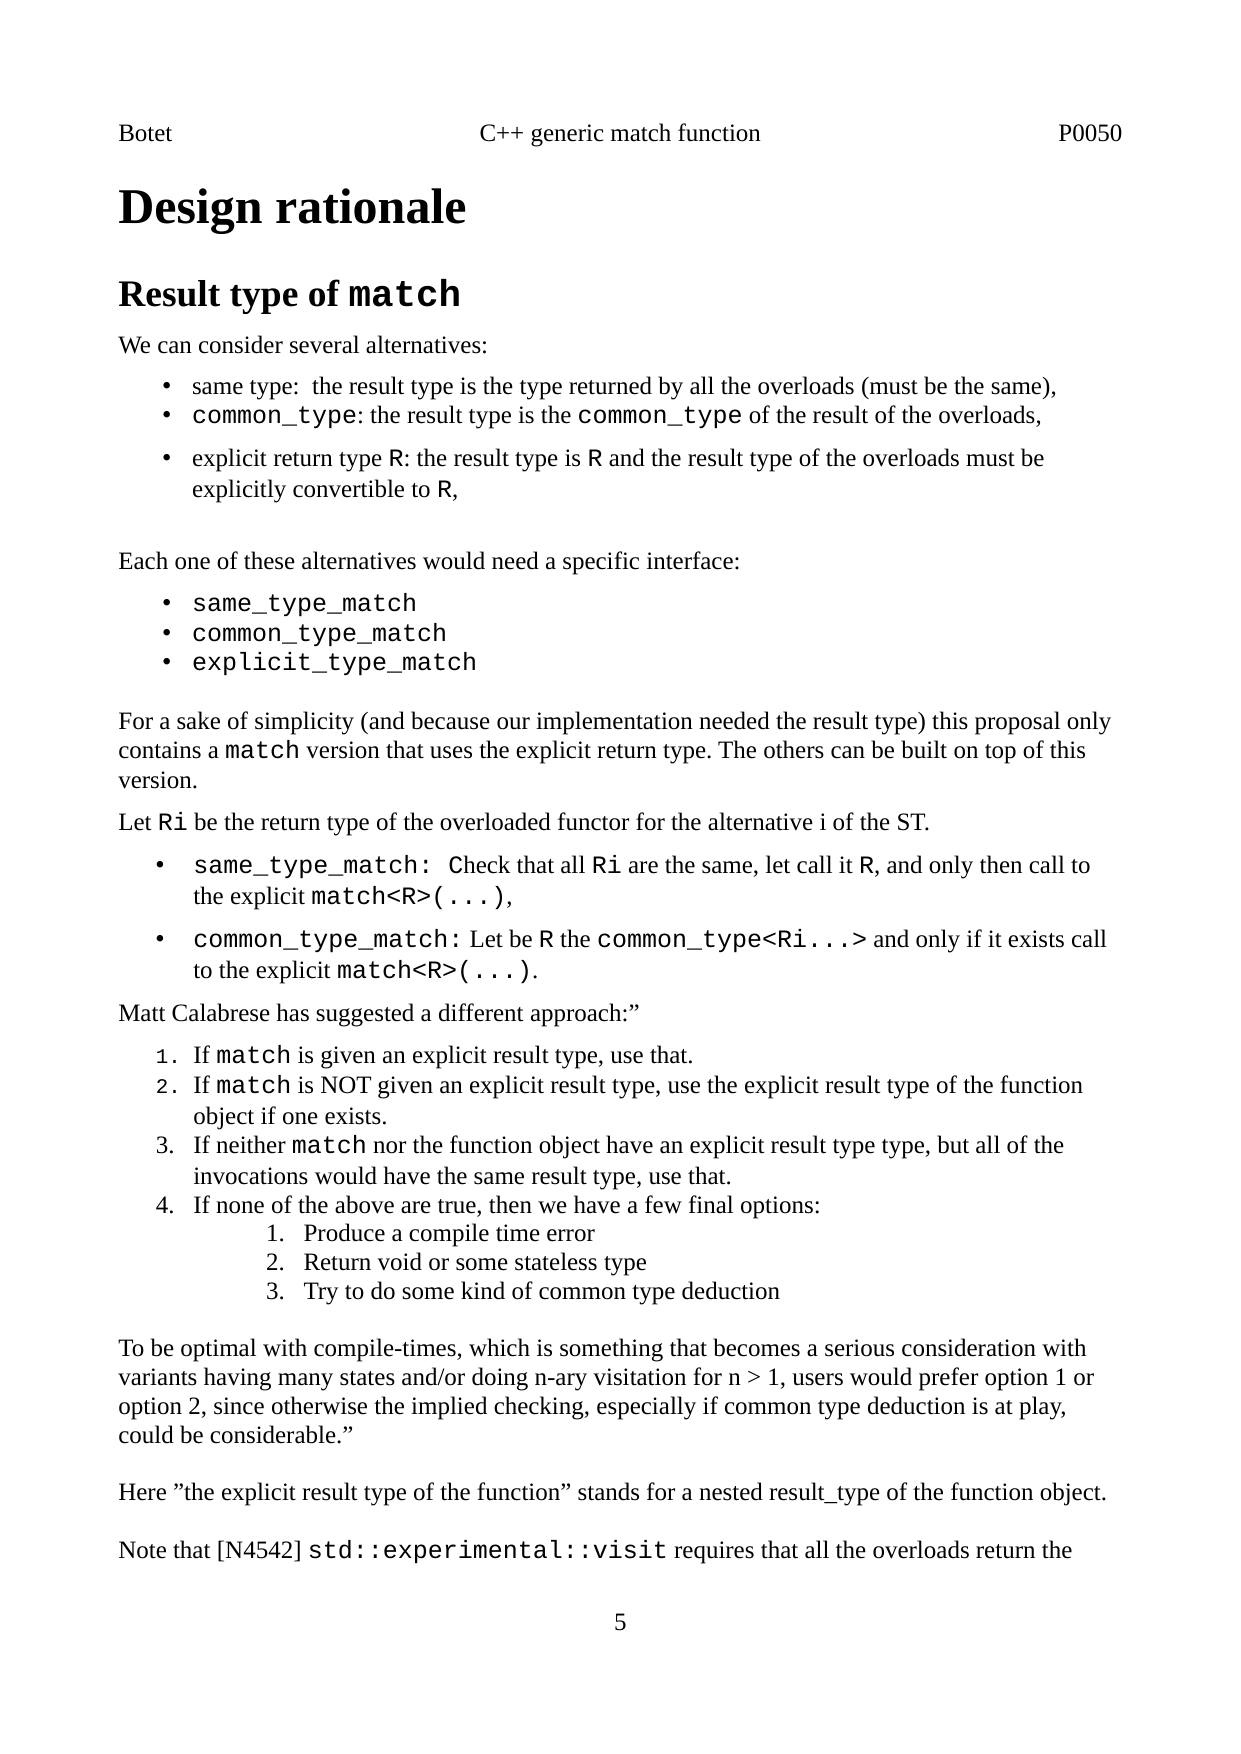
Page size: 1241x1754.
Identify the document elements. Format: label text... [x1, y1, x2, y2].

list Produce a compile time error [266, 1218, 1122, 1247]
list explicit_type_match [162, 649, 1122, 678]
text Each one of these alternatives would need a specific interface: [118, 546, 1122, 575]
text Matt Calabrese has suggested a different approach:” [118, 998, 1122, 1027]
text Let Ri be the return type of the overloaded functor for the alternative i of the ST. [118, 807, 1122, 838]
subtitle Result type of match [118, 271, 1122, 318]
list common_type_match [162, 618, 1122, 649]
list If none of the above are true, then we have a few final options: [156, 1190, 1122, 1218]
list explicit return type R: the result type is R and the result type of the overloads must be explicitly convertible to R, [162, 443, 1122, 505]
list Return void or some stateless type [266, 1247, 1122, 1276]
text Here ”the explicit result type of the function” stands for a nested result_type of the function object. [118, 1477, 1122, 1506]
text Note that [N4542] std::experimental::visit requires that all the overloads return the [118, 1535, 1122, 1566]
list same_type_match: Check that all Ri are the same, let call it R, and only then call to the explicit match<R>(...), [156, 850, 1122, 912]
text We can consider several alternatives: [118, 330, 1122, 359]
list If neither match nor the function object have an explicit result type type, but all of the invocations would have the same result type, use that. [156, 1130, 1122, 1190]
list Try to do some kind of common type deduction [266, 1276, 1122, 1305]
list common_type: the result type is the common_type of the result of the overloads, [162, 400, 1122, 431]
text To be optimal with compile-times, which is something that becomes a serious consideration with variants having many states and/or doing n-ary visitation for n > 1, users would prefer option 1 or option 2, since otherwise the implied checking, especially if common type deduction is at play, could be considerable.” [118, 1333, 1122, 1448]
list same_type_match [162, 588, 1122, 618]
list If match is NOT given an explicit result type, use the explicit result type of the function object if one exists. [156, 1071, 1122, 1130]
list same type: the result type is the type returned by all the overloads (must be the same), [162, 371, 1122, 400]
list If match is given an explicit result type, use that. [156, 1040, 1122, 1071]
list common_type_match: Let be R the common_type<Ri...> and only if it exists call to the explicit match<R>(...). [156, 924, 1122, 986]
text For a sake of simplicity (and because our implementation needed the result type) this proposal only contains a match version that uses the explicit return type. The others can be built on top of this version. [118, 706, 1122, 794]
subtitle Design rationale [118, 176, 1122, 234]
